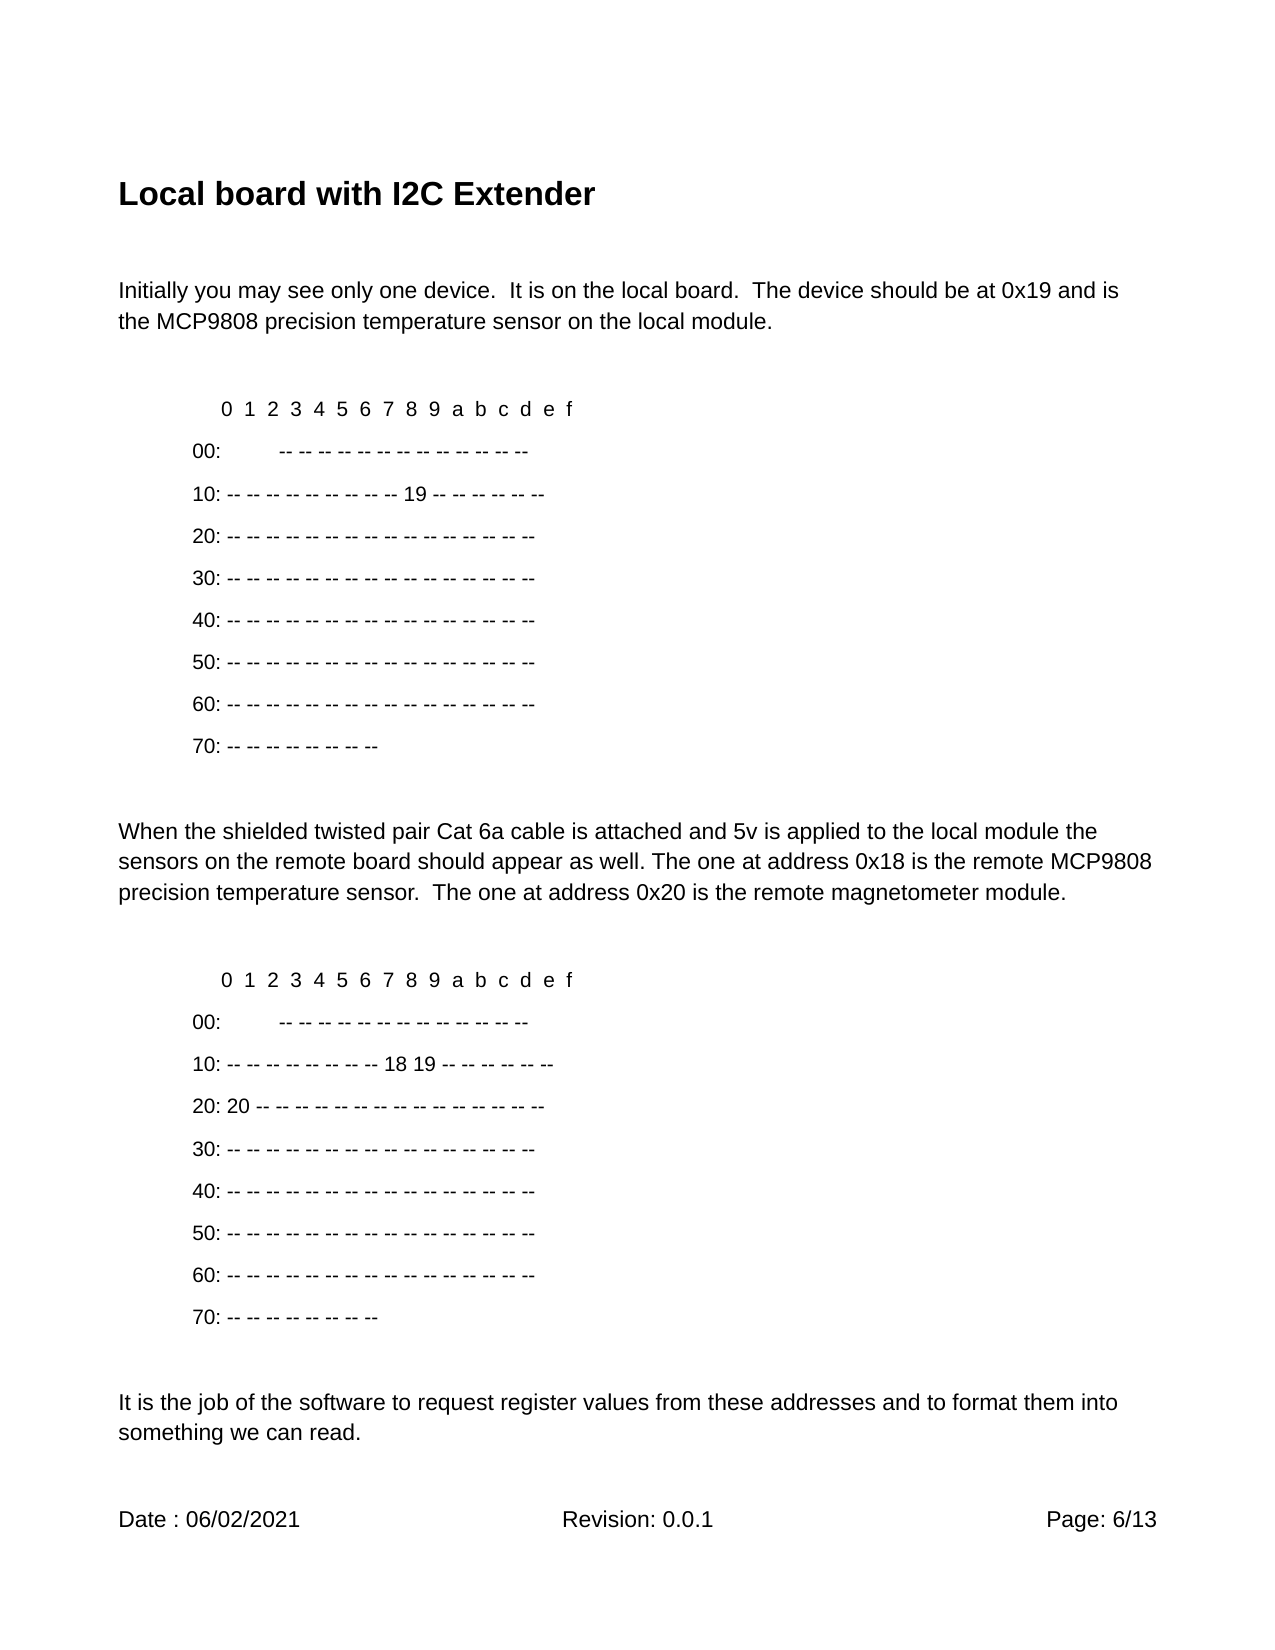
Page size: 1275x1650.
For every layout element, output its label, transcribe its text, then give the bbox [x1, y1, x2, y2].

text 20: -- -- -- -- -- -- -- -- -- -- -- -- -- -- -- -- [192, 523, 1157, 547]
text 0 1 2 3 4 5 6 7 8 9 a b c d e f [192, 397, 1157, 421]
text 00: -- -- -- -- -- -- -- -- -- -- -- -- -- [192, 439, 1157, 463]
text 50: -- -- -- -- -- -- -- -- -- -- -- -- -- -- -- -- [192, 650, 1157, 674]
text 70: -- -- -- -- -- -- -- -- [192, 734, 1157, 758]
text Initially you may see only one device. It is on the local board. The device should be at 0x19 and is the MCP9808 precision temperature sensor on the local module. [118, 277, 1157, 334]
text 30: -- -- -- -- -- -- -- -- -- -- -- -- -- -- -- -- [192, 1136, 1157, 1160]
text 70: -- -- -- -- -- -- -- -- [192, 1305, 1157, 1329]
text 30: -- -- -- -- -- -- -- -- -- -- -- -- -- -- -- -- [192, 566, 1157, 589]
text It is the job of the software to request register values from these addresses and to format them into something we can read. [118, 1389, 1157, 1446]
text 40: -- -- -- -- -- -- -- -- -- -- -- -- -- -- -- -- [192, 1178, 1157, 1202]
text 20: 20 -- -- -- -- -- -- -- -- -- -- -- -- -- -- -- [192, 1094, 1157, 1118]
text 40: -- -- -- -- -- -- -- -- -- -- -- -- -- -- -- -- [192, 608, 1157, 632]
text 60: -- -- -- -- -- -- -- -- -- -- -- -- -- -- -- -- [192, 692, 1157, 716]
text 10: -- -- -- -- -- -- -- -- 18 19 -- -- -- -- -- -- [192, 1052, 1157, 1076]
text Local board with I2C Extender [118, 174, 1157, 212]
text 50: -- -- -- -- -- -- -- -- -- -- -- -- -- -- -- -- [192, 1221, 1157, 1244]
text 0 1 2 3 4 5 6 7 8 9 a b c d e f [192, 968, 1157, 992]
text 10: -- -- -- -- -- -- -- -- -- 19 -- -- -- -- -- -- [192, 481, 1157, 505]
text 60: -- -- -- -- -- -- -- -- -- -- -- -- -- -- -- -- [192, 1263, 1157, 1287]
text 00: -- -- -- -- -- -- -- -- -- -- -- -- -- [192, 1010, 1157, 1034]
text When the shielded twisted pair Cat 6a cable is attached and 5v is applied to the local module the sensors on the remote board should appear as well. The one at address 0x18 is the remote MCP9808 precision temperature sensor. The one at address 0x20 is the remote magnetometer module. [118, 818, 1157, 905]
